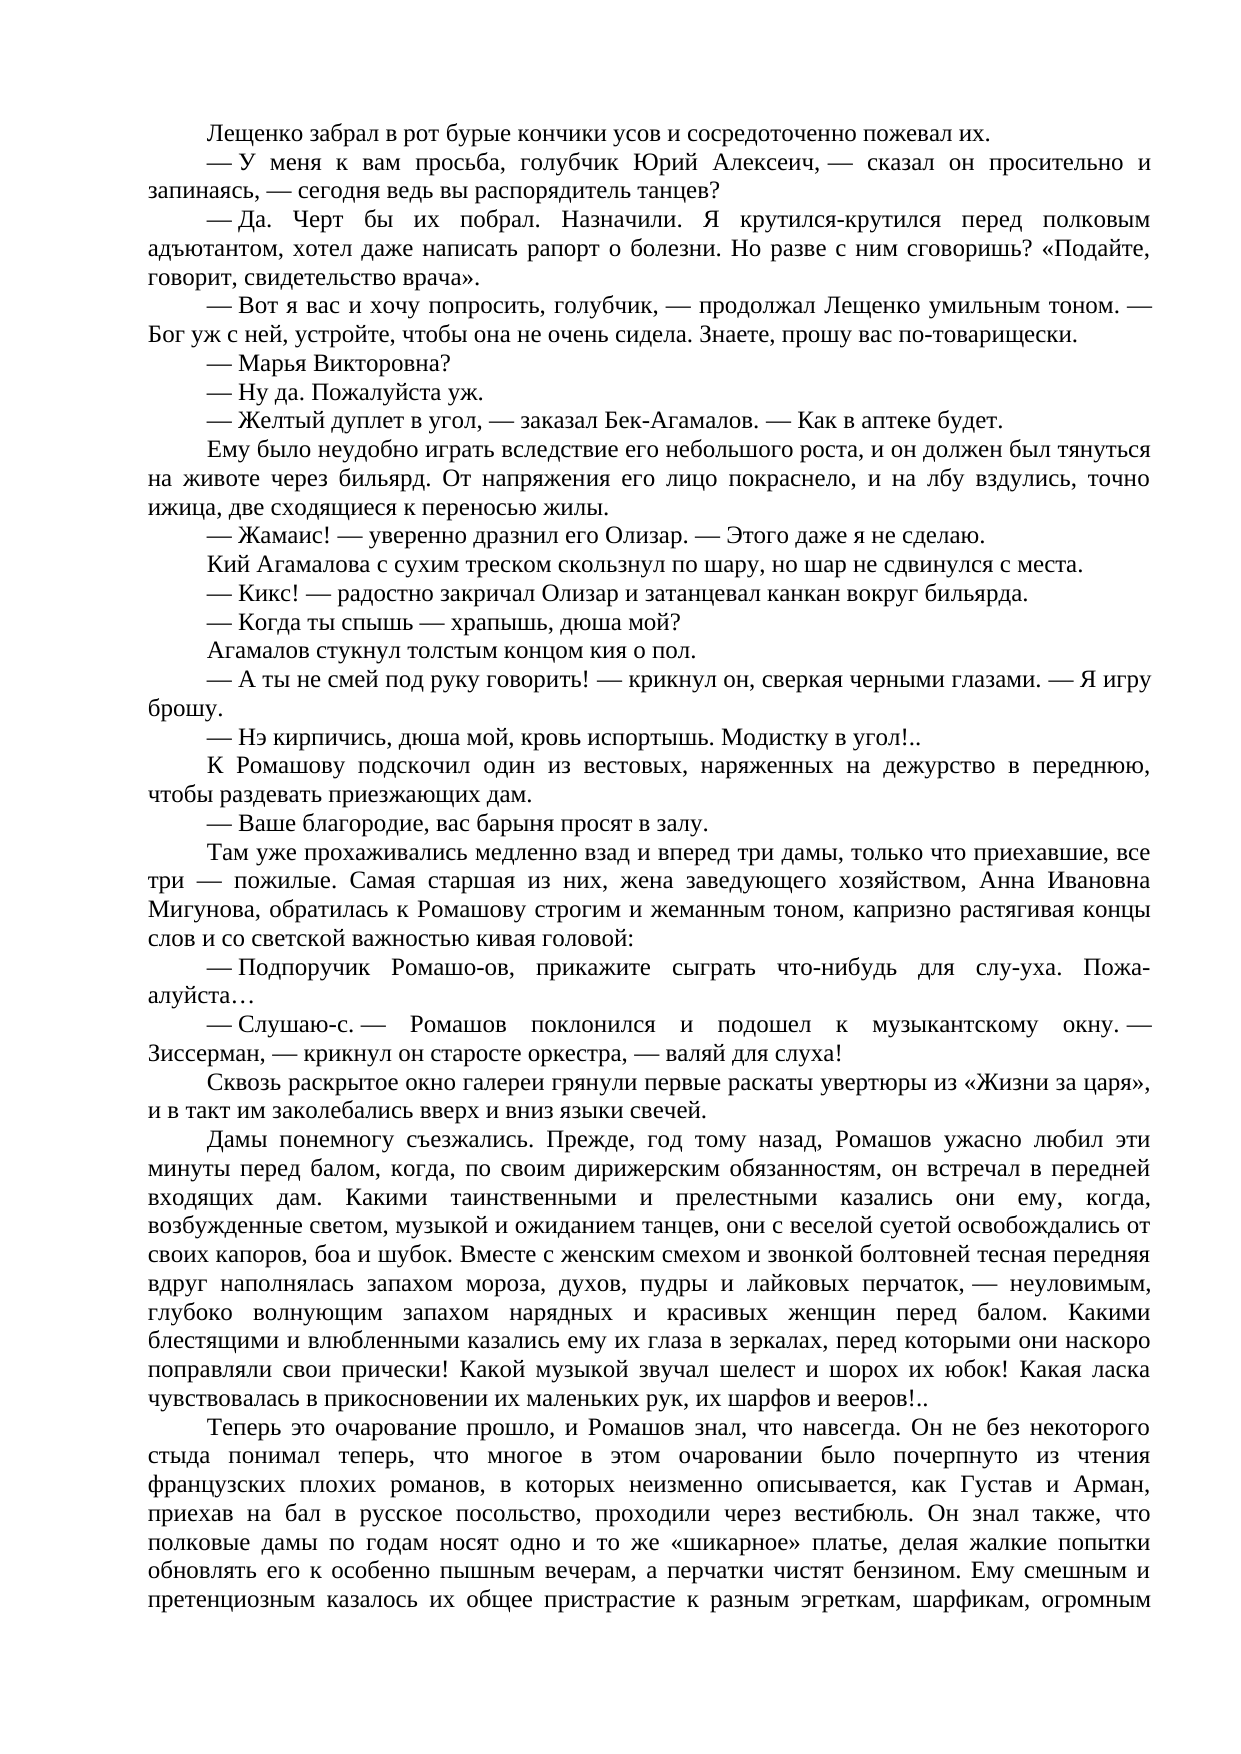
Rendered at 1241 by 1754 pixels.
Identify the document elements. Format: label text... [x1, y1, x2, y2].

text Там уже прохаживались медленно взад и вперед три дамы, только что приехавшие, все три — пожилые. Самая старшая из них, жена заведующего хозяйством, Анна Ивановна Мигунова, обратилась к Ромашову строгим и жеманным тоном, капризно растягивая концы слов и со светской важностью кивая головой: [148, 837, 1152, 952]
text Дамы понемногу съезжались. Прежде, год тому назад, Ромашов ужасно любил эти минуты перед балом, когда, по своим дирижерским обязанностям, он встречал в передней входящих дам. Какими таинственными и прелестными казались они ему, когда, возбужденные светом, музыкой и ожиданием танцев, они с веселой суетой освобождались от своих капоров, боа и шубок. Вместе с женским смехом и звонкой болтовней тесная передняя вдруг наполнялась запахом мороза, духов, пудры и лайковых перчаток, — неуловимым, глубоко волнующим запахом нарядных и красивых женщин перед балом. Какими блестящими и влюбленными казались ему их глаза в зеркалах, перед которыми они наскоро поправляли свои прически! Какой музыкой звучал шелест и шорох их юбок! Какая ласка чувствовалась в прикосновении их маленьких рук, их шарфов и вееров!.. [148, 1124, 1152, 1412]
text Агамалов стукнул толстым концом кия о пол. [148, 636, 1152, 664]
text — Да. Черт бы их побрал. Назначили. Я крутился-крутился перед полковым адъютантом, хотел даже написать рапорт о болезни. Но разве с ним сговоришь? «Подайте, говорит, свидетельство врача». [148, 204, 1152, 291]
text Кий Агамалова с сухим треском скользнул по шару, но шар не сдвинулся с места. [148, 549, 1152, 578]
text — Жамаис! — уверенно дразнил его Олизар. — Этого даже я не сделаю. [148, 521, 1152, 549]
text К Ромашову подскочил один из вестовых, наряженных на дежурство в переднюю, чтобы раздевать приезжающих дам. [148, 751, 1152, 808]
text — Нэ кирпичись, дюша мой, кровь испортышь. Модистку в угол!.. [148, 722, 1152, 751]
text — У меня к вам просьба, голубчик Юрий Алексеич, — сказал он просительно и запинаясь, — сегодня ведь вы распорядитель танцев? [148, 147, 1152, 204]
text — А ты не смей под руку говорить! — крикнул он, сверкая черными глазами. — Я игру брошу. [148, 664, 1152, 722]
text — Ваше благородие, вас барыня просят в залу. [148, 808, 1152, 837]
text — Марья Викторовна? [148, 348, 1152, 377]
text — Слушаю-с. — Ромашов поклонился и подошел к музыкантскому окну. — Зиссерман, — крикнул он старосте оркестра, — валяй для слуха! [148, 1009, 1152, 1067]
text Ему было неудобно играть вследствие его небольшого роста, и он должен был тянуться на животе через бильярд. От напряжения его лицо покраснело, и на лбу вздулись, точно ижица, две сходящиеся к переносью жилы. [148, 434, 1152, 521]
text — Вот я вас и хочу попросить, голубчик, — продолжал Лещенко умильным тоном. — Бог уж с ней, устройте, чтобы она не очень сидела. Знаете, прошу вас по-товарищески. [148, 291, 1152, 348]
text Сквозь раскрытое окно галереи грянули первые раскаты увертюры из «Жизни за царя», и в такт им заколебались вверх и вниз языки свечей. [148, 1067, 1152, 1124]
text Лещенко забрал в рот бурые кончики усов и сосредоточенно пожевал их. [148, 118, 1152, 147]
text — Подпоручик Ромашо-ов, прикажите сыграть что-нибудь для слу-уха. Пожа-алуйста… [148, 952, 1152, 1009]
text — Кикс! — радостно закричал Олизар и затанцевал канкан вокруг бильярда. [148, 578, 1152, 607]
text — Желтый дуплет в угол, — заказал Бек-Агамалов. — Как в аптеке будет. [148, 406, 1152, 434]
text — Когда ты спышь — храпышь, дюша мой? [148, 607, 1152, 636]
text — Ну да. Пожалуйста уж. [148, 377, 1152, 406]
text Теперь это очарование прошло, и Ромашов знал, что навсегда. Он не без некоторого стыда понимал теперь, что многое в этом очаровании было почерпнуто из чтения французских плохих романов, в которых неизменно описывается, как Густав и Арман, приехав на бал в русское посольство, проходили через вестибюль. Он знал также, что полковые дамы по годам носят одно и то же «шикарное» платье, делая жалкие попытки обновлять его к особенно пышным вечерам, а перчатки чистят бензином. Ему смешным и претенциозным казалось их общее пристрастие к разным эгреткам, шарфикам, огромным [148, 1412, 1152, 1613]
